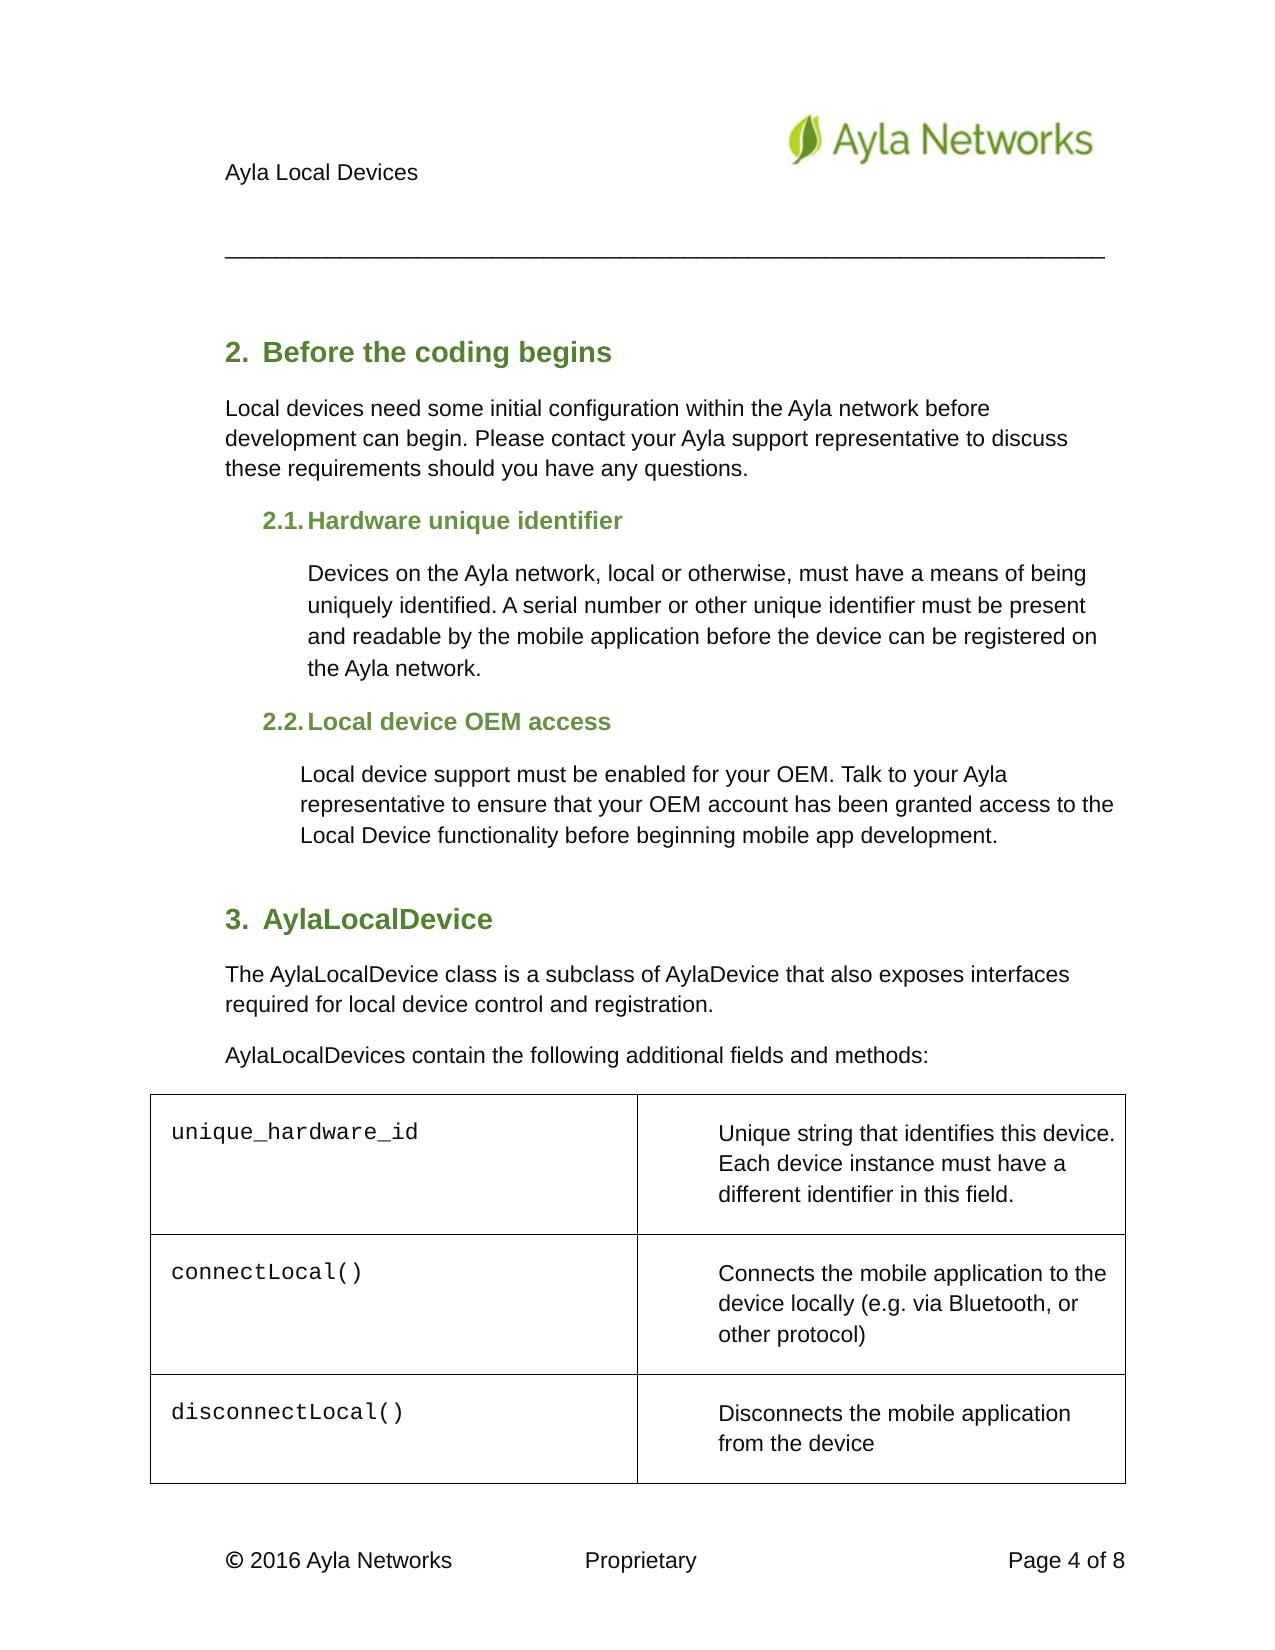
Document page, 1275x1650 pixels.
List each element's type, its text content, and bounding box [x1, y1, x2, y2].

text The AylaLocalDevice class is a subclass of AylaDevice that also exposes interfaces required for local device control and registration. [225, 961, 1125, 1018]
subtitle AylaLocalDevice [225, 902, 1125, 935]
list Devices on the Ayla network, local or otherwise, must have a means of being uniquely identified. A serial number or other unique identifier must be present and readable by the mobile application before the device can be registered on the Ayla network. [262, 560, 1125, 681]
subtitle Before the coding begins [225, 336, 1125, 369]
table_cell connectLocal() [151, 1235, 637, 1373]
picture [775, 95, 1124, 181]
subtitle Hardware unique identifier [262, 506, 1125, 535]
table_cell Disconnects the mobile application from the device [638, 1375, 1125, 1483]
table_cell Connects the mobile application to the device locally (e.g. via Bluetooth, or other protocol) [638, 1235, 1125, 1373]
table_cell disconnectLocal() [151, 1375, 637, 1483]
table_header Unique string that identifies this device. Each device instance must have a different identifier in this field. [638, 1095, 1125, 1233]
text AylaLocalDevices contain the following additional fields and methods: [225, 1042, 1125, 1069]
text Local devices need some initial configuration within the Ayla network before development can begin. Please contact your Ayla support representative to discuss these requirements should you have any questions. [225, 395, 1125, 482]
text Local device support must be enabled for your OEM. Talk to your Ayla representative to ensure that your OEM account has been granted access to the Local Device functionality before beginning mobile app development. [300, 761, 1125, 848]
table_header unique_hardware_id [151, 1095, 637, 1233]
subtitle Local device OEM access [262, 707, 1125, 736]
